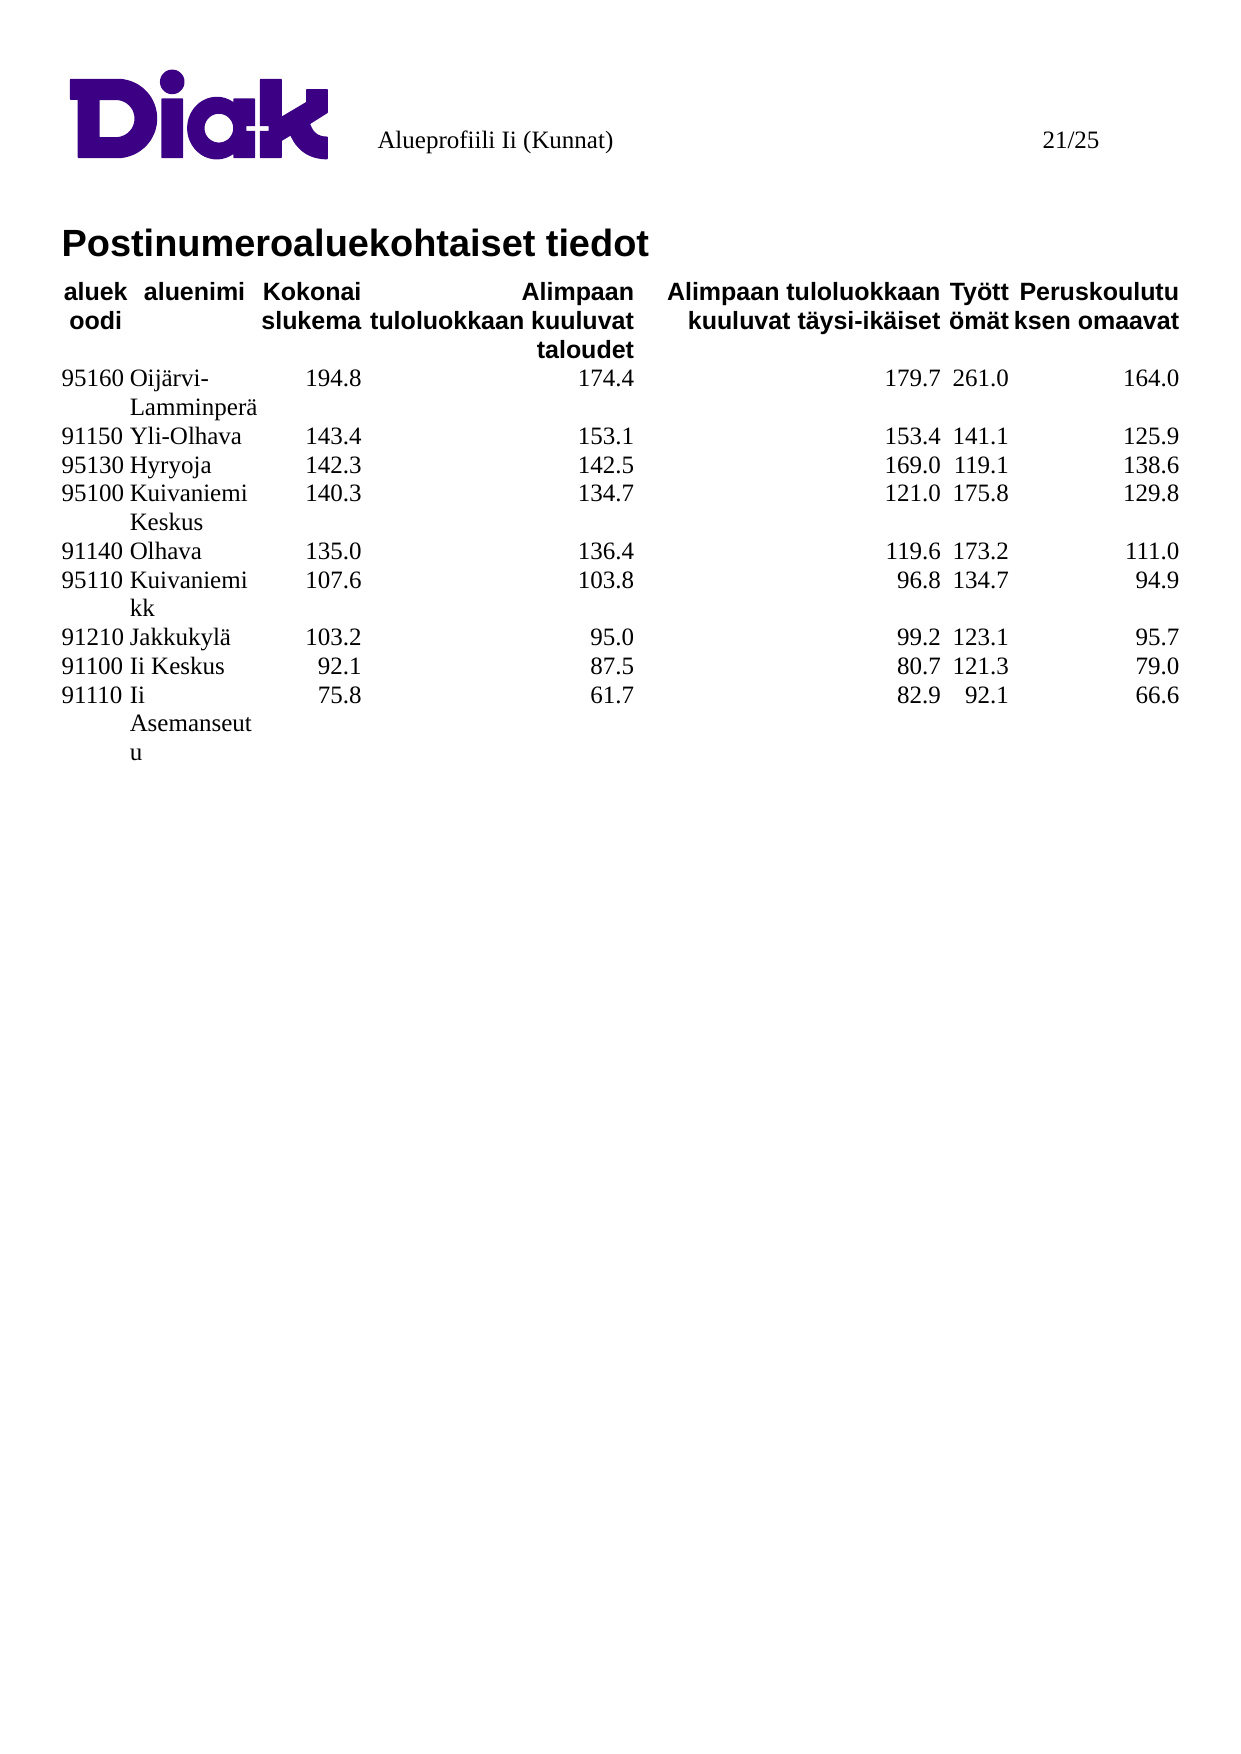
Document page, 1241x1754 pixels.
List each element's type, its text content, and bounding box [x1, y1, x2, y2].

table_cell 121.3 [941, 651, 1009, 680]
table_cell 111.0 [1009, 536, 1179, 565]
table_cell 91140 [61, 536, 129, 565]
table_cell 61.7 [361, 680, 634, 766]
table_cell 175.8 [941, 479, 1009, 536]
table_cell 173.2 [941, 536, 1009, 565]
table_cell 80.7 [634, 651, 941, 680]
table_header Alimpaan tuloluokkaan kuuluvat täysi-ikäiset [634, 277, 941, 363]
table_cell 103.8 [361, 565, 634, 622]
table_cell 99.2 [634, 622, 941, 651]
table_cell 129.8 [1009, 479, 1179, 536]
table_cell 164.0 [1009, 364, 1179, 421]
table_cell 140.3 [259, 479, 361, 536]
table_cell 103.2 [259, 622, 361, 651]
table_cell 95160 [61, 364, 129, 421]
table_cell Kuivaniemi Keskus [130, 479, 259, 536]
table_cell 107.6 [259, 565, 361, 622]
table_cell 91210 [61, 622, 129, 651]
table_cell Oijärvi-Lamminperä [130, 364, 259, 421]
table_cell 91110 [61, 680, 129, 766]
table_cell 179.7 [634, 364, 941, 421]
table_cell Kuivaniemi kk [130, 565, 259, 622]
table_header Alimpaan tuloluokkaan kuuluvat taloudet [361, 277, 634, 363]
table_cell 92.1 [259, 651, 361, 680]
table_cell Ii Asemanseutu [130, 680, 259, 766]
table_cell 87.5 [361, 651, 634, 680]
table_cell 94.9 [1009, 565, 1179, 622]
table_cell 174.4 [361, 364, 634, 421]
table_cell 143.4 [259, 421, 361, 450]
table_cell 153.1 [361, 421, 634, 450]
table_cell Olhava [130, 536, 259, 565]
table_cell 119.6 [634, 536, 941, 565]
table_cell 91150 [61, 421, 129, 450]
table_cell 95.7 [1009, 622, 1179, 651]
table_cell 82.9 [634, 680, 941, 766]
table_header aluenimi [130, 277, 259, 363]
table_header aluekoodi [61, 277, 129, 363]
table_cell 92.1 [941, 680, 1009, 766]
table_cell 79.0 [1009, 651, 1179, 680]
table_cell 138.6 [1009, 450, 1179, 478]
table_cell 95130 [61, 450, 129, 478]
table_cell 136.4 [361, 536, 634, 565]
table_cell 75.8 [259, 680, 361, 766]
table_cell 95.0 [361, 622, 634, 651]
table_cell 169.0 [634, 450, 941, 478]
table_cell 66.6 [1009, 680, 1179, 766]
subtitle Postinumeroaluekohtaiset tiedot [61, 221, 1179, 265]
table_cell Ii Keskus [130, 651, 259, 680]
table_cell Hyryoja [130, 450, 259, 478]
table_cell 153.4 [634, 421, 941, 450]
table_cell 142.3 [259, 450, 361, 478]
table_cell 141.1 [941, 421, 1009, 450]
table_header Peruskoulutuksen omaavat [1009, 277, 1179, 363]
table_cell 91100 [61, 651, 129, 680]
table_cell 134.7 [941, 565, 1009, 622]
table_cell Yli-Olhava [130, 421, 259, 450]
table_cell 95110 [61, 565, 129, 622]
table_cell 261.0 [941, 364, 1009, 421]
table_cell 194.8 [259, 364, 361, 421]
table_cell 135.0 [259, 536, 361, 565]
table_cell 134.7 [361, 479, 634, 536]
table_cell 95100 [61, 479, 129, 536]
table_cell 96.8 [634, 565, 941, 622]
table_header Kokonaislukema [259, 277, 361, 363]
table_cell 121.0 [634, 479, 941, 536]
table_cell 119.1 [941, 450, 1009, 478]
table_cell 125.9 [1009, 421, 1179, 450]
table_cell 123.1 [941, 622, 1009, 651]
table_cell 142.5 [361, 450, 634, 478]
table_header Työttömät [941, 277, 1009, 363]
table_cell Jakkukylä [130, 622, 259, 651]
